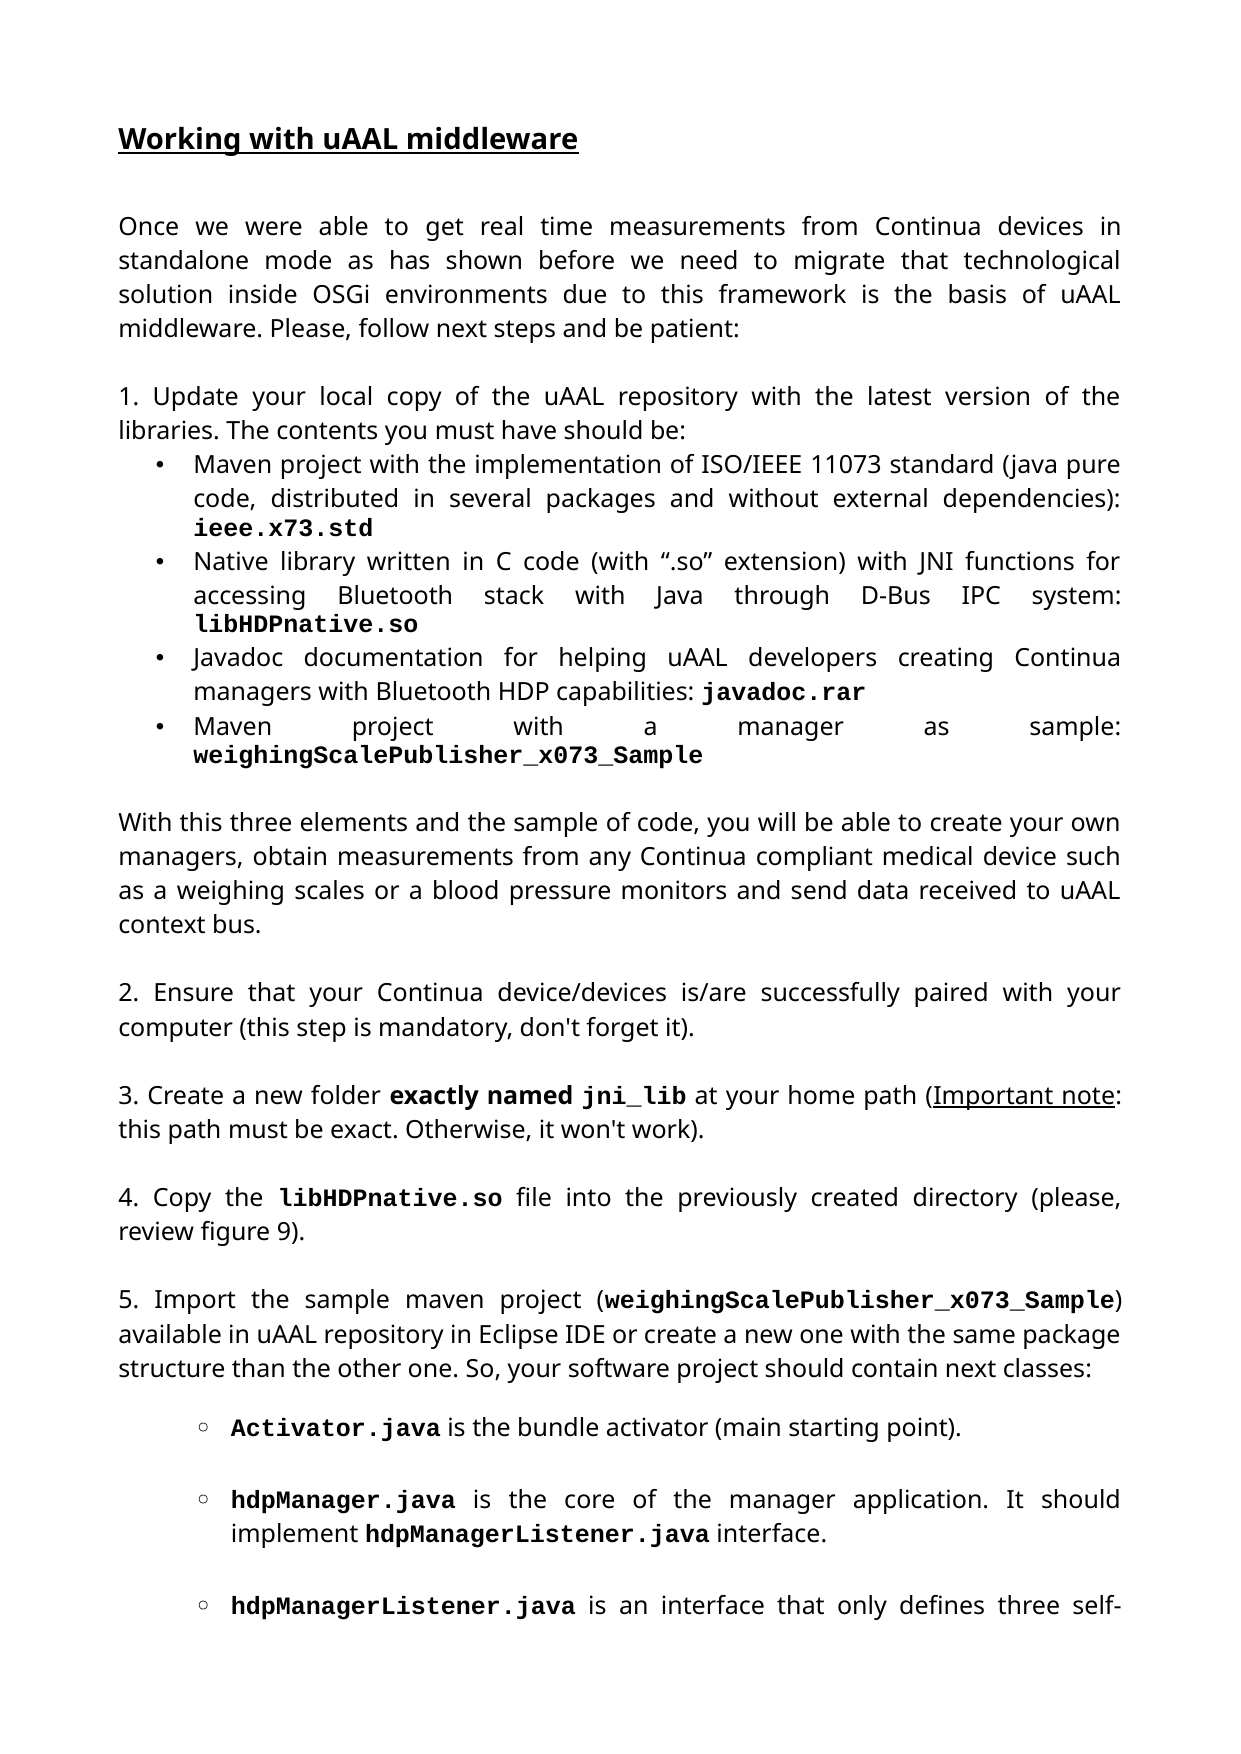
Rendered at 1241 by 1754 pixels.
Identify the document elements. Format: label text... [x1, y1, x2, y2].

subtitle With this three elements and the sample of code, you will be able to create your own managers, obtain measurements from any Continua compliant medical device such as a weighing scales or a blood pressure monitors and send data received to uAAL context bus. [118, 805, 1122, 941]
subtitle 4. Copy the libHDPnative.so file into the previously created directory (please, review figure 9). [118, 1180, 1122, 1248]
subtitle 5. Import the sample maven project (weighingScalePublisher_x073_Sample) available in uAAL repository in Eclipse IDE or create a new one with the same package structure than the other one. So, your software project should contain next classes: [118, 1282, 1122, 1384]
subtitle Javadoc documentation for helping uAAL developers creating Continua managers with Bluetooth HDP capabilities: javadoc.rar [156, 640, 1122, 708]
subtitle hdpManagerListener.java is an interface that only defines three self- [193, 1587, 1122, 1622]
subtitle Working with uAAL middleware [118, 118, 1122, 158]
subtitle Native library written in C code (with “.so” extension) with JNI functions for accessing Bluetooth stack with Java through D-Bus IPC system: libHDPnative.so [156, 543, 1122, 640]
subtitle Maven project with a manager as sample: weighingScalePublisher_x073_Sample [156, 708, 1122, 771]
subtitle 1. Update your local copy of the uAAL repository with the latest version of the libraries. The contents you must have should be: [118, 379, 1122, 447]
subtitle Maven project with the implementation of ISO/IEEE 11073 standard (java pure code, distributed in several packages and without external dependencies): ieee.x73.std [156, 447, 1122, 543]
subtitle Activator.java is the bundle activator (main starting point). [193, 1409, 1122, 1444]
subtitle Once we were able to get real time measurements from Continua devices in standalone mode as has shown before we need to migrate that technological solution inside OSGi environments due to this framework is the basis of uAAL middleware. Please, follow next steps and be patient: [118, 209, 1122, 345]
subtitle 3. Create a new folder exactly named jni_lib at your home path (Important note: this path must be exact. Otherwise, it won't work). [118, 1077, 1122, 1146]
subtitle hdpManager.java is the core of the manager application. It should implement hdpManagerListener.java interface. [193, 1481, 1122, 1550]
subtitle 2. Ensure that your Continua device/devices is/are successfully paired with your computer (this step is mandatory, don't forget it). [118, 975, 1122, 1043]
